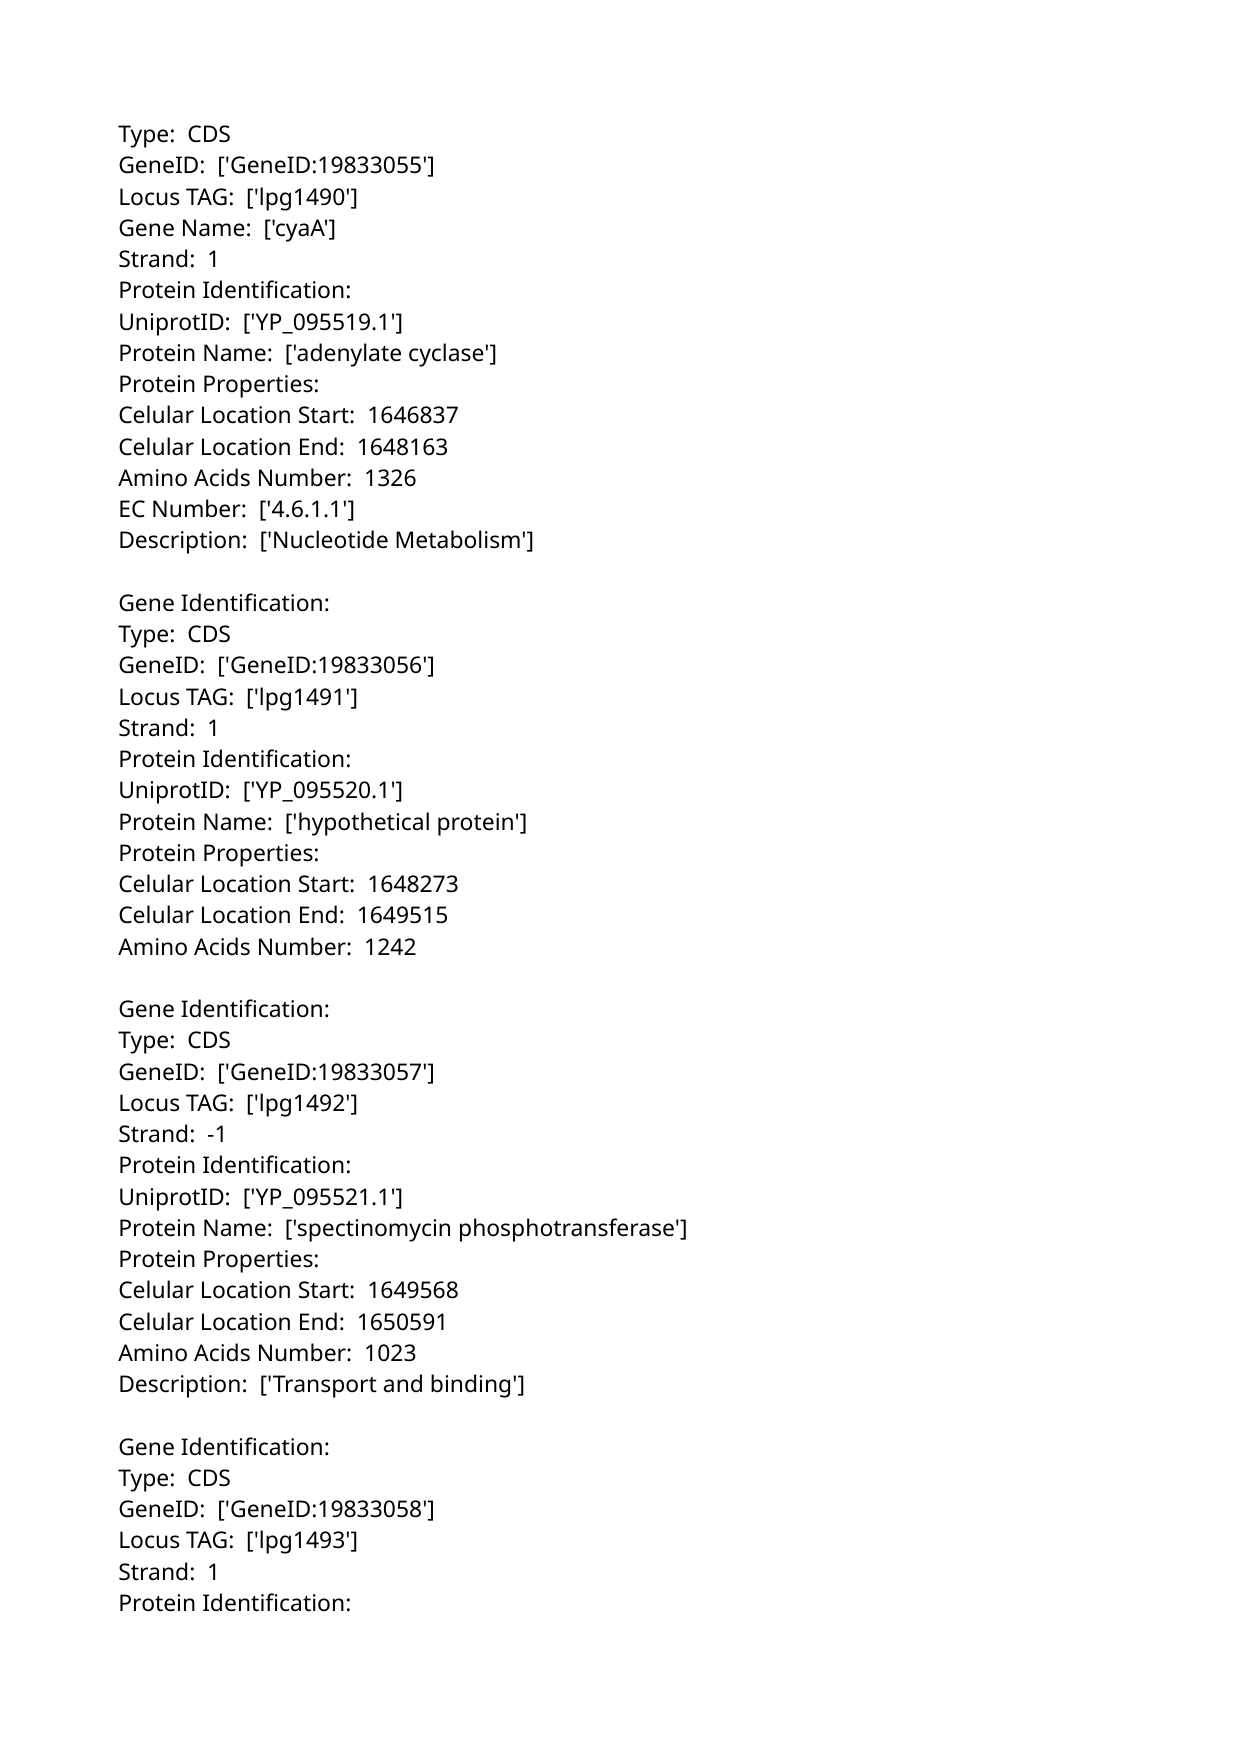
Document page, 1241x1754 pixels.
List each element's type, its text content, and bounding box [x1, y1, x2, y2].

text Protein Name: ['hypothetical protein'] [118, 806, 1122, 837]
text Protein Identification: [118, 743, 1122, 774]
text Type: CDS [118, 618, 1122, 649]
text Protein Identification: [118, 1149, 1122, 1181]
text Locus TAG: ['lpg1492'] [118, 1087, 1122, 1118]
text Amino Acids Number: 1242 [118, 931, 1122, 962]
text Locus TAG: ['lpg1493'] [118, 1524, 1122, 1556]
text Protein Name: ['spectinomycin phosphotransferase'] [118, 1212, 1122, 1243]
text Protein Properties: [118, 368, 1122, 399]
text Strand: 1 [118, 712, 1122, 743]
text GeneID: ['GeneID:19833058'] [118, 1493, 1122, 1524]
text Protein Identification: [118, 1587, 1122, 1618]
text Celular Location End: 1648163 [118, 431, 1122, 462]
text Protein Name: ['adenylate cyclase'] [118, 337, 1122, 368]
text Type: CDS [118, 1024, 1122, 1056]
text Description: ['Nucleotide Metabolism'] [118, 524, 1122, 556]
text UniprotID: ['YP_095519.1'] [118, 306, 1122, 337]
text Strand: 1 [118, 243, 1122, 274]
text Celular Location Start: 1648273 [118, 868, 1122, 899]
text Strand: -1 [118, 1118, 1122, 1149]
text UniprotID: ['YP_095521.1'] [118, 1181, 1122, 1212]
text Celular Location Start: 1649568 [118, 1274, 1122, 1306]
text Locus TAG: ['lpg1490'] [118, 181, 1122, 212]
text Celular Location End: 1649515 [118, 899, 1122, 931]
text Protein Identification: [118, 274, 1122, 306]
text GeneID: ['GeneID:19833056'] [118, 649, 1122, 681]
text GeneID: ['GeneID:19833057'] [118, 1056, 1122, 1087]
text Strand: 1 [118, 1556, 1122, 1587]
text Type: CDS [118, 118, 1122, 149]
text Celular Location End: 1650591 [118, 1306, 1122, 1337]
text Amino Acids Number: 1326 [118, 462, 1122, 493]
text Celular Location Start: 1646837 [118, 399, 1122, 431]
text Locus TAG: ['lpg1491'] [118, 681, 1122, 712]
text EC Number: ['4.6.1.1'] [118, 493, 1122, 524]
text Gene Name: ['cyaA'] [118, 212, 1122, 243]
text Protein Properties: [118, 837, 1122, 868]
text UniprotID: ['YP_095520.1'] [118, 774, 1122, 806]
text Protein Properties: [118, 1243, 1122, 1274]
text Amino Acids Number: 1023 [118, 1337, 1122, 1368]
text Gene Identification: [118, 993, 1122, 1024]
text GeneID: ['GeneID:19833055'] [118, 149, 1122, 181]
text Description: ['Transport and binding'] [118, 1368, 1122, 1399]
text Gene Identification: [118, 587, 1122, 618]
text Type: CDS [118, 1462, 1122, 1493]
text Gene Identification: [118, 1431, 1122, 1462]
